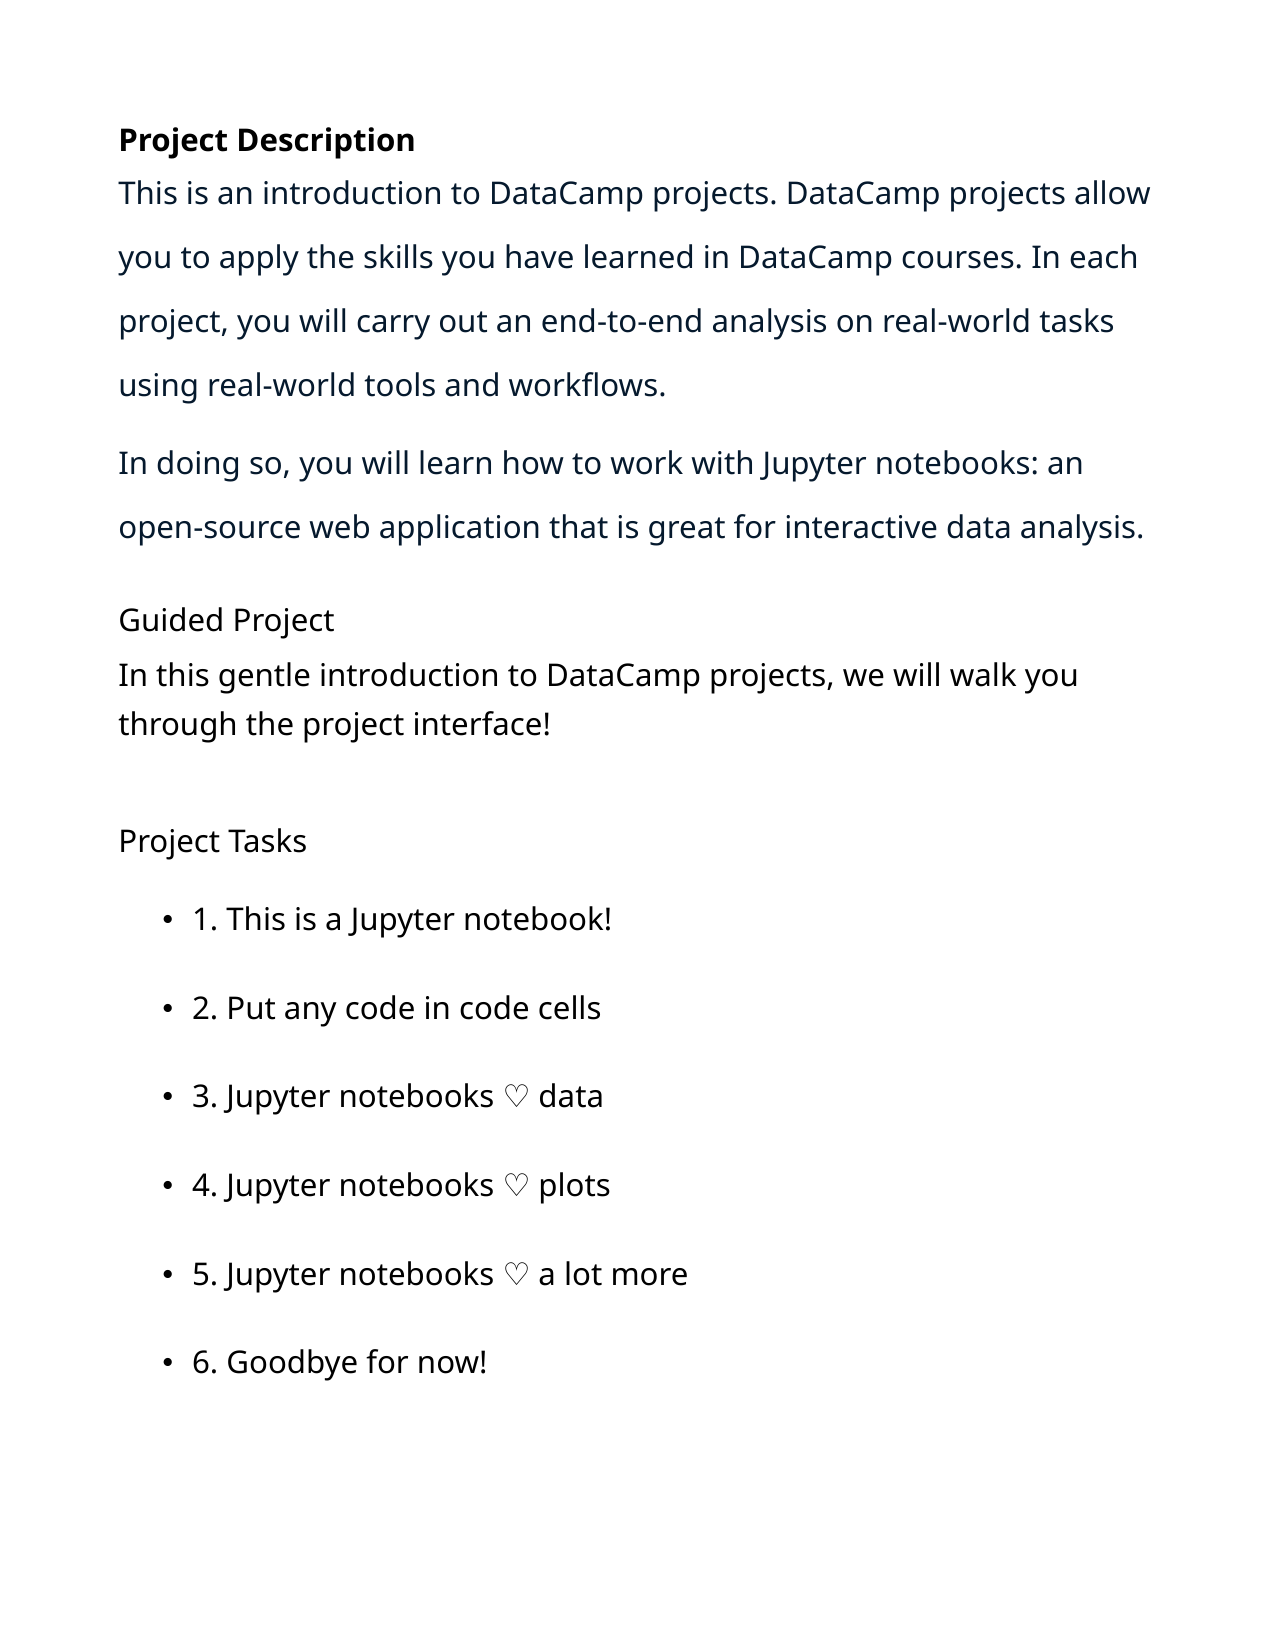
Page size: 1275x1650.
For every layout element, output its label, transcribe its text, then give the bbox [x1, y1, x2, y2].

subtitle Project Tasks [118, 819, 1157, 862]
text This is an introduction to DataCamp projects. DataCamp projects allow you to apply the skills you have learned in DataCamp courses. In each project, you will carry out an end-to-end analysis on real-world tasks using real-world tools and workflows. [118, 171, 1157, 406]
subtitle Project Description [118, 118, 1157, 161]
subtitle Guided Project [118, 598, 1157, 641]
list 4. Jupyter notebooks ♡ plots [162, 1163, 1157, 1206]
list 2. Put any code in code cells [162, 986, 1157, 1028]
list 3. Jupyter notebooks ♡ data [162, 1074, 1157, 1117]
text In this gentle introduction to DataCamp projects, we will walk you through the project interface! [118, 653, 1157, 745]
list 1. This is a Jupyter notebook! [162, 897, 1157, 940]
text In doing so, you will learn how to work with Jupyter notebooks: an open-source web application that is great for interactive data analysis. [118, 441, 1157, 548]
list 6. Goodbye for now! [162, 1340, 1157, 1383]
list 5. Jupyter notebooks ♡ a lot more [162, 1251, 1157, 1294]
